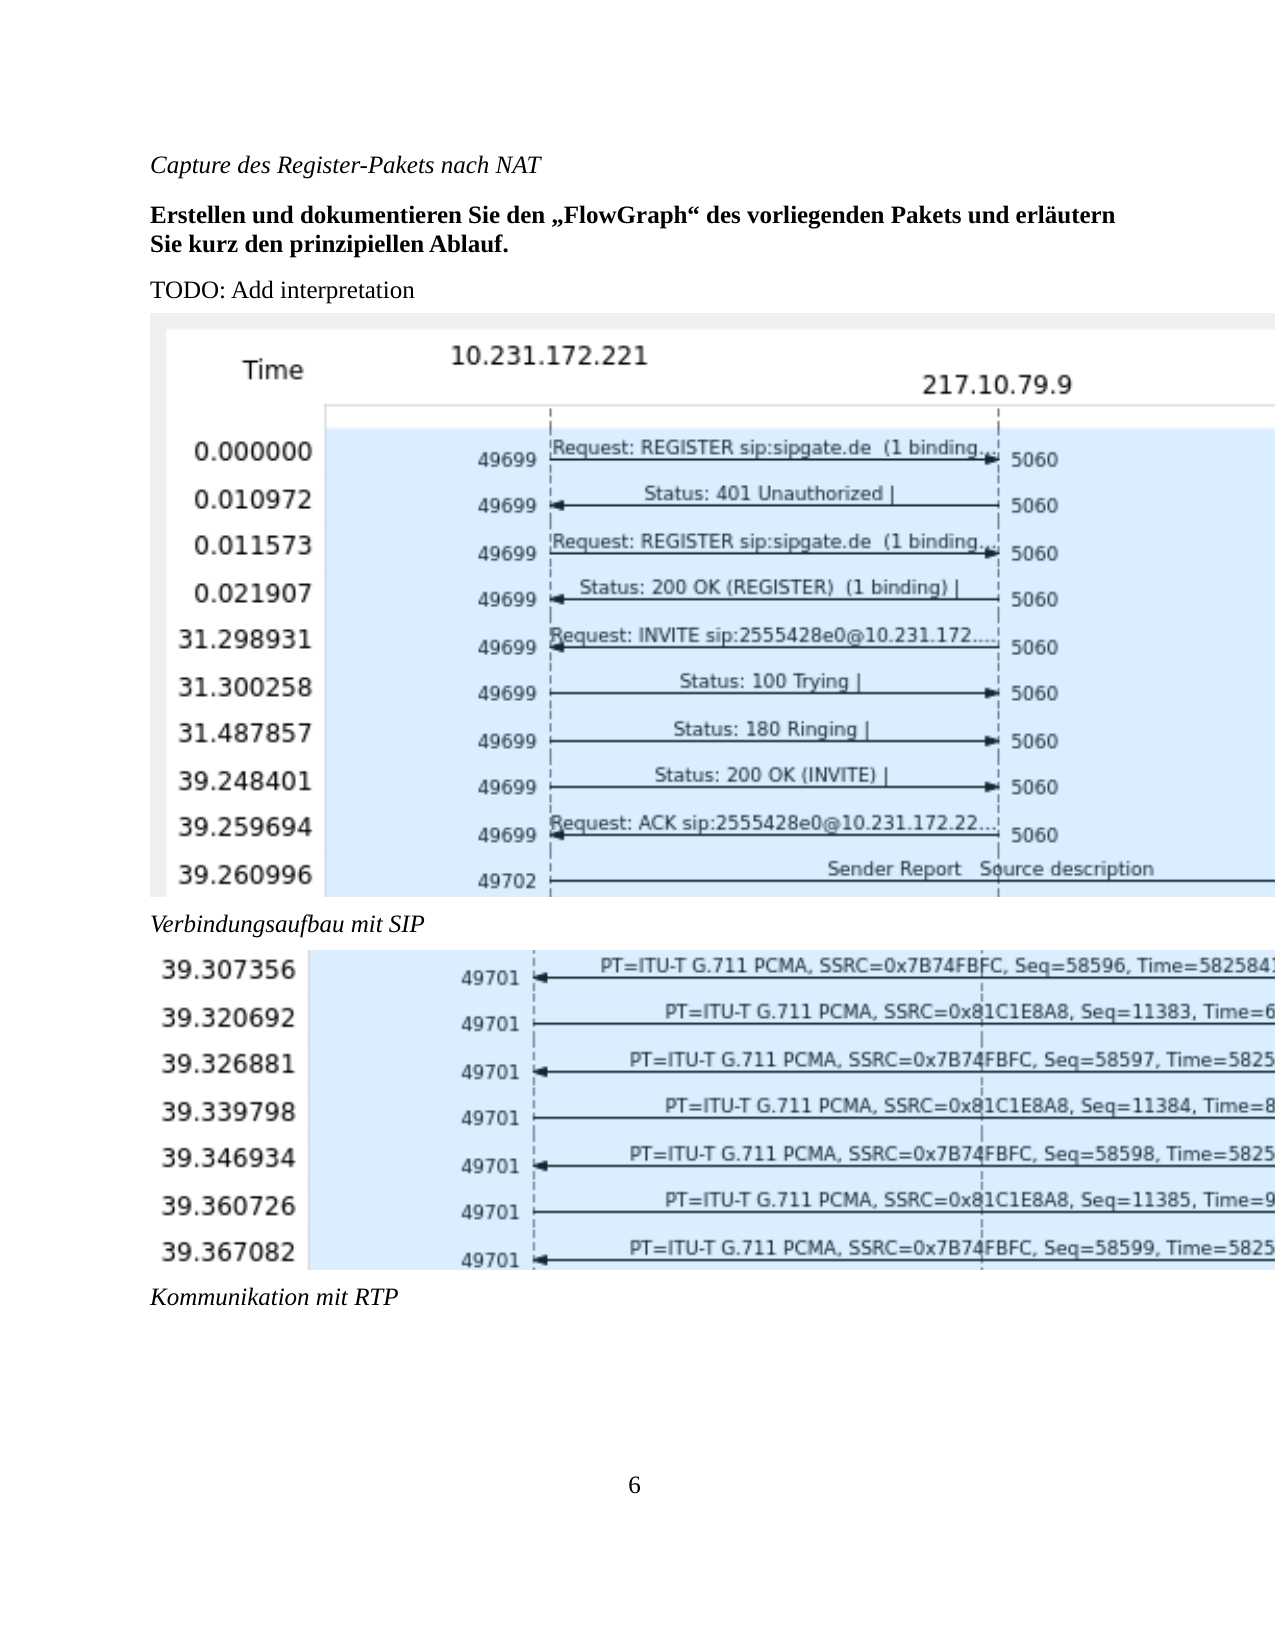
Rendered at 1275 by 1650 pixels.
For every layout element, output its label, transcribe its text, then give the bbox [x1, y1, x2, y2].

text TODO: Add interpretation [150, 276, 1125, 304]
text Verbindungsaufbau mit SIP [150, 909, 1125, 938]
text Kommunikation mit RTP [150, 1282, 1125, 1310]
text Erstellen und dokumentieren Sie den „FlowGraph“ des vorliegenden Pakets und erläutern Sie kurz den prinzipiellen Ablauf. [150, 200, 1125, 258]
picture [150, 950, 1275, 1270]
text Capture des Register-Pakets nach NAT [150, 150, 1125, 179]
picture [150, 313, 1275, 897]
